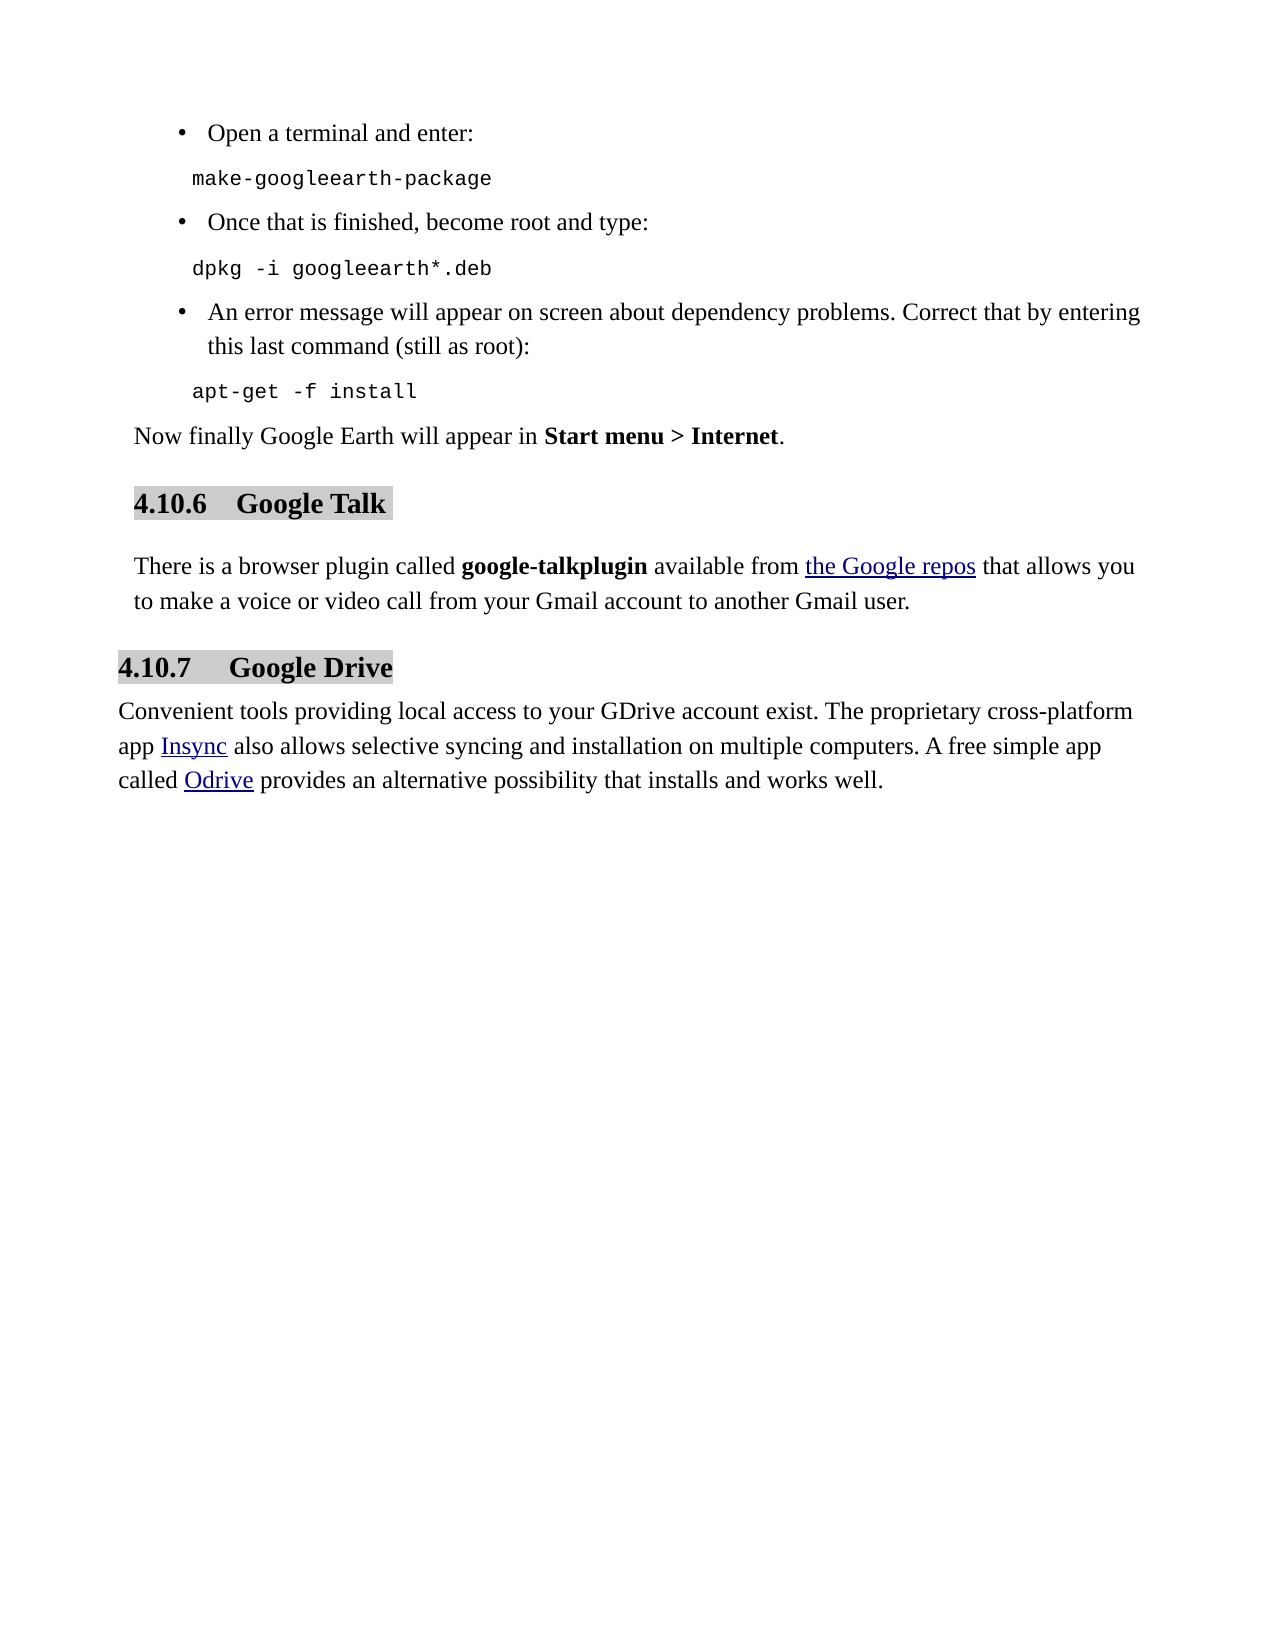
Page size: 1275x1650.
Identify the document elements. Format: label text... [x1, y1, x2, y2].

list apt-get -f install [162, 381, 1157, 405]
subtitle 4.10.6 Google Talk [393, 486, 1141, 520]
text There is a browser plugin called google-talkplugin available from the Google repos that allows you to make a voice or video call from your Gmail account to another Gmail user. [134, 551, 1141, 614]
list dpkg -i googleearth*.deb [162, 258, 1157, 281]
text Now finally Google Earth will appear in Start menu > Internet. [134, 421, 1141, 449]
list Open a terminal and enter: [178, 118, 1141, 147]
text Convenient tools providing local access to your GDrive account exist. The proprietary cross-platform app Insync also allows selective syncing and installation on multiple computers. A free simple app called Odrive provides an alternative possibility that installs and works well. [118, 696, 1157, 794]
subtitle 4.10.7 Google Drive [393, 650, 1157, 684]
list make-googleearth-package [162, 168, 1157, 192]
list Once that is finished, become root and type: [178, 207, 1141, 236]
list An error message will appear on screen about dependency problems. Correct that by entering this last command (still as root): [178, 297, 1141, 360]
